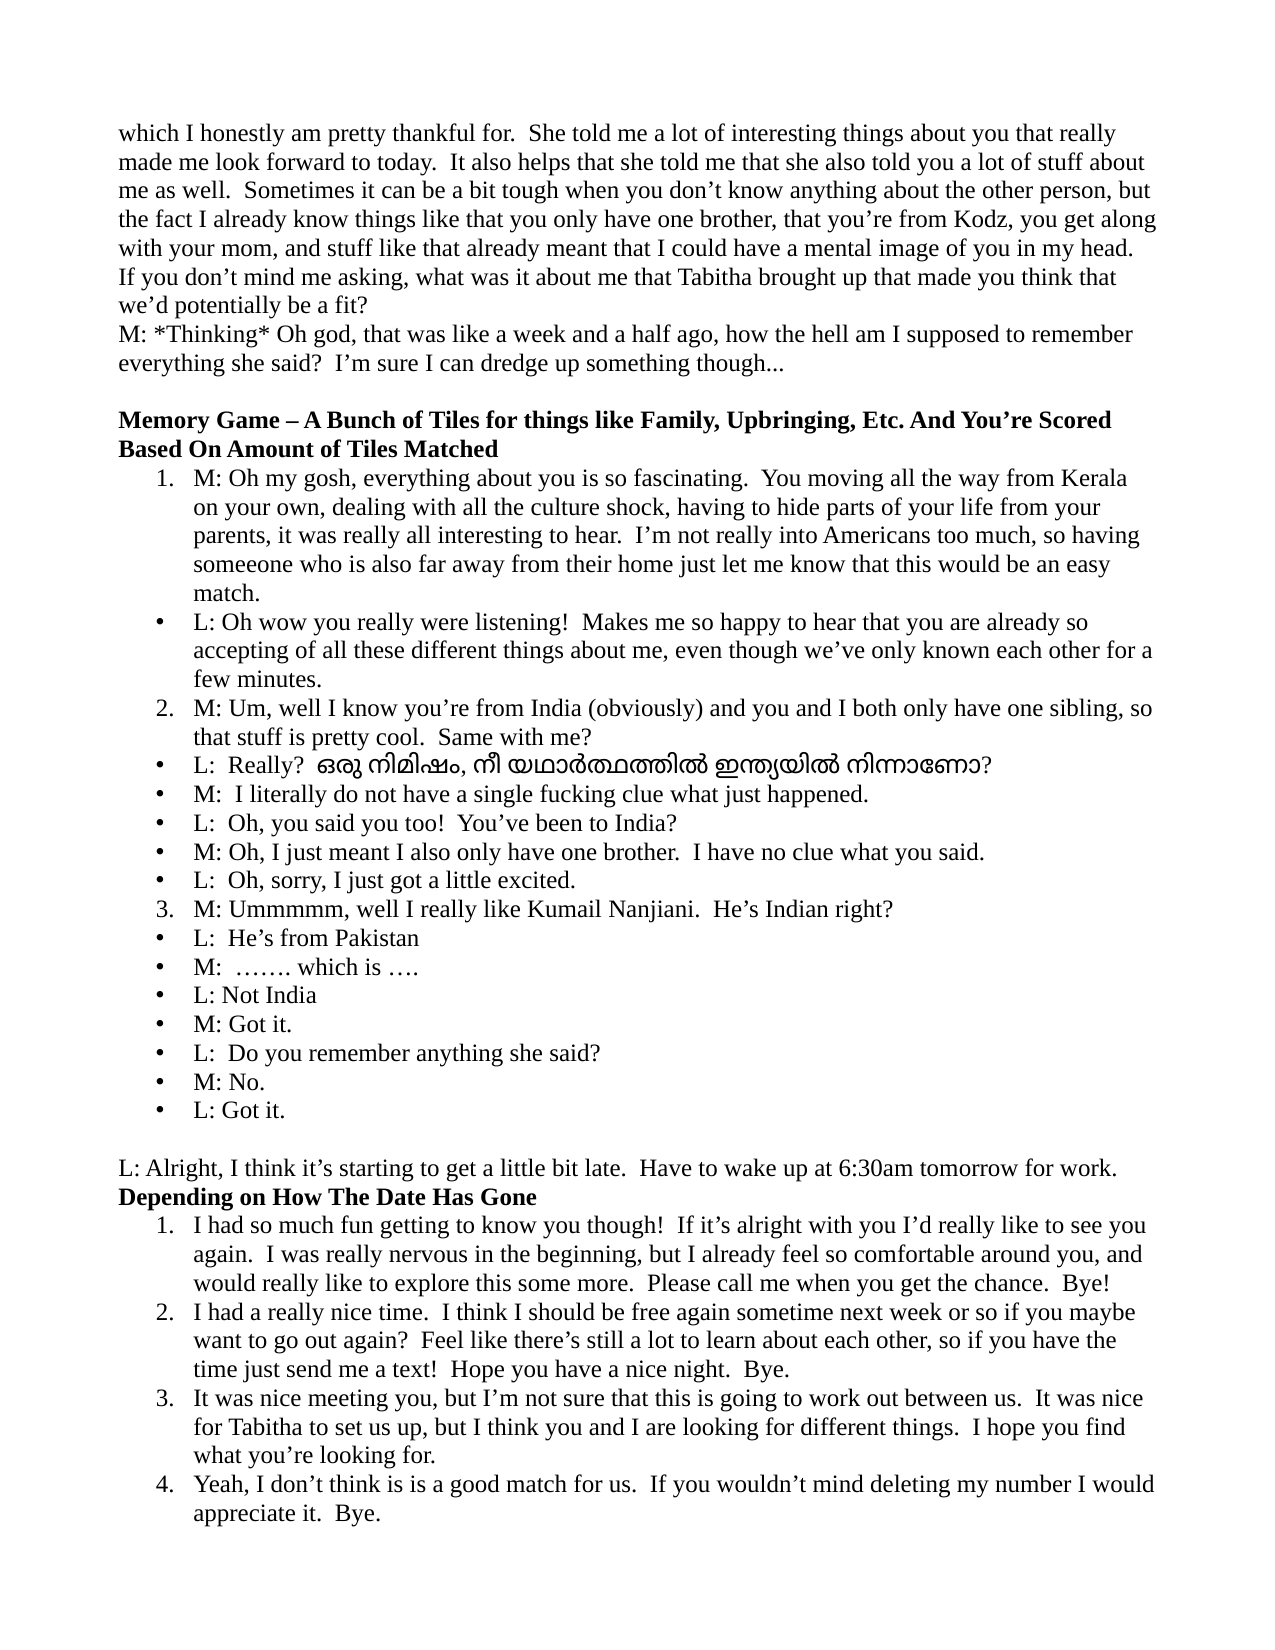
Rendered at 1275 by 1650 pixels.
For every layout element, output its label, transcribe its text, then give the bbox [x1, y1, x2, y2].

text L: Alright, I think it’s starting to get a little bit late. Have to wake up at 6:30am tomorrow for work. [118, 1153, 1157, 1182]
list I had so much fun getting to know you though! If it’s alright with you I’d really like to see you again. I was really nervous in the beginning, but I already feel so comfortable around you, and would really like to explore this some more. Please call me when you get the chance. Bye! [156, 1211, 1157, 1297]
list Yeah, I don’t think is is a good match for us. If you wouldn’t mind deleting my number I would appreciate it. Bye. [156, 1469, 1157, 1527]
list L: Oh, you said you too! You’ve been to India? [156, 808, 1157, 837]
list M: Got it. [156, 1009, 1157, 1038]
text M: *Thinking* Oh god, that was like a week and a half ago, how the hell am I supposed to remember everything she said? I’m sure I can dredge up something though... [118, 319, 1157, 377]
list L: Do you remember anything she said? [156, 1038, 1157, 1067]
list L: Got it. [156, 1096, 1157, 1124]
text Memory Game – A Bunch of Tiles for things like Family, Upbringing, Etc. And You’re Scored Based On Amount of Tiles Matched [118, 406, 1157, 463]
list L: Really? ഒരു നിമിഷം, നീ യഥാർത്ഥത്തിൽ ഇന്ത്യയിൽ നിന്നാണോ? [156, 751, 1157, 779]
list M: Ummmmm, well I really like Kumail Nanjiani. He’s Indian right? [156, 894, 1157, 923]
list L: Oh, sorry, I just got a little excited. [156, 866, 1157, 894]
list M: ……. which is …. [156, 952, 1157, 981]
list M: No. [156, 1067, 1157, 1096]
list I had a really nice time. I think I should be free again sometime next week or so if you maybe want to go out again? Feel like there’s still a lot to learn about each other, so if you have the time just send me a text! Hope you have a nice night. Bye. [156, 1297, 1157, 1383]
list M: Oh, I just meant I also only have one brother. I have no clue what you said. [156, 837, 1157, 866]
list L: He’s from Pakistan [156, 923, 1157, 952]
list L: Oh wow you really were listening! Makes me so happy to hear that you are already so accepting of all these different things about me, even though we’ve only known each other for a few minutes. [156, 607, 1157, 693]
list M: Um, well I know you’re from India (obviously) and you and I both only have one sibling, so that stuff is pretty cool. Same with me? [156, 693, 1157, 751]
text Depending on How The Date Has Gone [118, 1182, 1157, 1211]
list M: I literally do not have a single fucking clue what just happened. [156, 779, 1157, 808]
text which I honestly am pretty thankful for. She told me a lot of interesting things about you that really made me look forward to today. It also helps that she told me that she also told you a lot of stuff about me as well. Sometimes it can be a bit tough when you don’t know anything about the other person, but the fact I already know things like that you only have one brother, that you’re from Kodz, you get along with your mom, and stuff like that already meant that I could have a mental image of you in my head. If you don’t mind me asking, what was it about me that Tabitha brought up that made you think that we’d potentially be a fit? [118, 118, 1157, 319]
list It was nice meeting you, but I’m not sure that this is going to work out between us. It was nice for Tabitha to set us up, but I think you and I are looking for different things. I hope you find what you’re looking for. [156, 1383, 1157, 1469]
list M: Oh my gosh, everything about you is so fascinating. You moving all the way from Kerala on your own, dealing with all the culture shock, having to hide parts of your life from your parents, it was really all interesting to hear. I’m not really into Americans too much, so having someeone who is also far away from their home just let me know that this would be an easy match. [156, 463, 1157, 607]
list L: Not India [156, 981, 1157, 1009]
